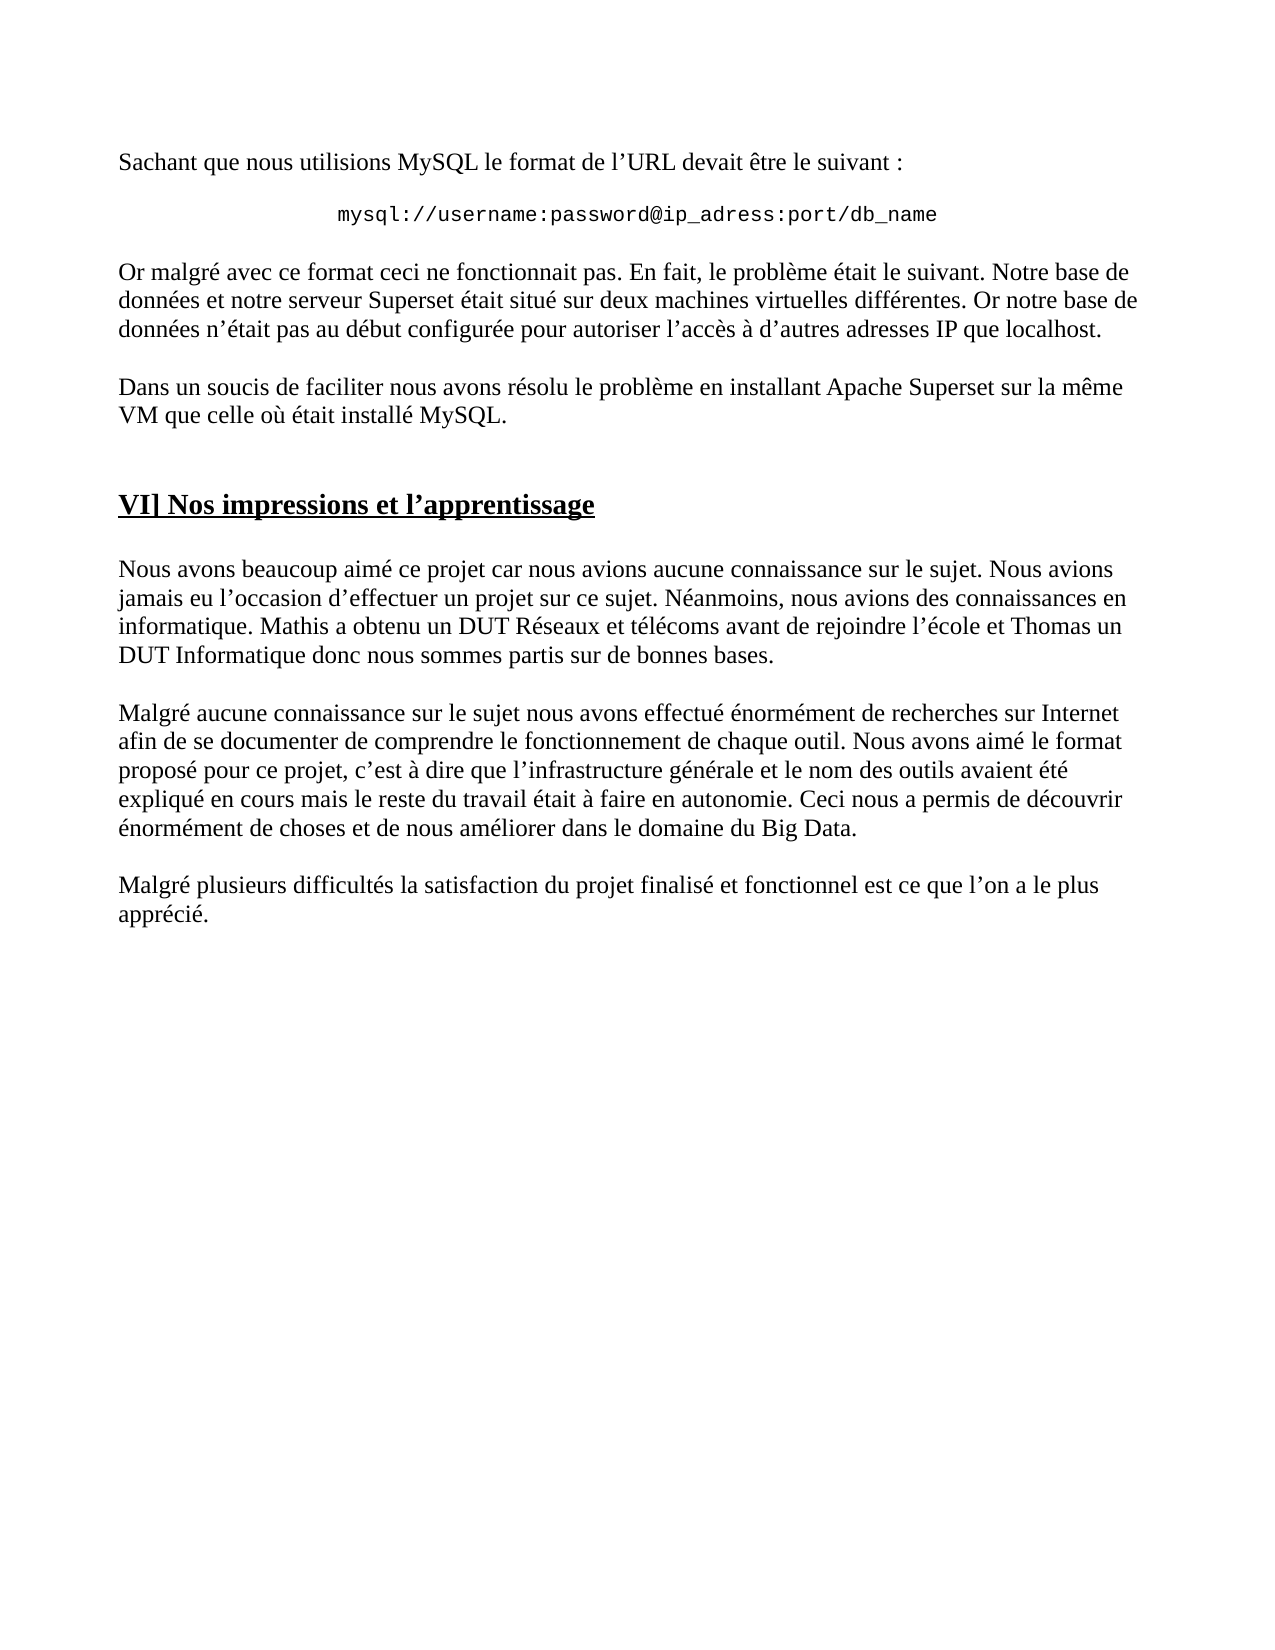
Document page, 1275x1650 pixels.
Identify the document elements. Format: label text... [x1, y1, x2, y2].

text Nous avons beaucoup aimé ce projet car nous avions aucune connaissance sur le sujet. Nous avions jamais eu l’occasion d’effectuer un projet sur ce sujet. Néanmoins, nous avions des connaissances en informatique. Mathis a obtenu un DUT Réseaux et télécoms avant de rejoindre l’école et Thomas un DUT Informatique donc nous sommes partis sur de bonnes bases. [118, 554, 1157, 669]
text VI] Nos impressions et l’apprentissage [118, 487, 1157, 520]
text Sachant que nous utilisions MySQL le format de l’URL devait être le suivant : [118, 147, 1157, 176]
text Malgré aucune connaissance sur le sujet nous avons effectué énormément de recherches sur Internet afin de se documenter de comprendre le fonctionnement de chaque outil. Nous avons aimé le format proposé pour ce projet, c’est à dire que l’infrastructure générale et le nom des outils avaient été expliqué en cours mais le reste du travail était à faire en autonomie. Ceci nous a permis de découvrir énormément de choses et de nous améliorer dans le domaine du Big Data. [118, 698, 1157, 841]
text Or malgré avec ce format ceci ne fonctionnait pas. En fait, le problème était le suivant. Notre base de données et notre serveur Superset était situé sur deux machines virtuelles différentes. Or notre base de données n’était pas au début configurée pour autoriser l’accès à d’autres adresses IP que localhost. [118, 257, 1157, 343]
text Dans un soucis de faciliter nous avons résolu le problème en installant Apache Superset sur la même VM que celle où était installé MySQL. [118, 372, 1157, 429]
text Malgré plusieurs difficultés la satisfaction du projet finalisé et fonctionnel est ce que l’on a le plus apprécié. [118, 870, 1157, 928]
text mysql://username:password@ip_adress:port/db_name [118, 204, 1157, 228]
